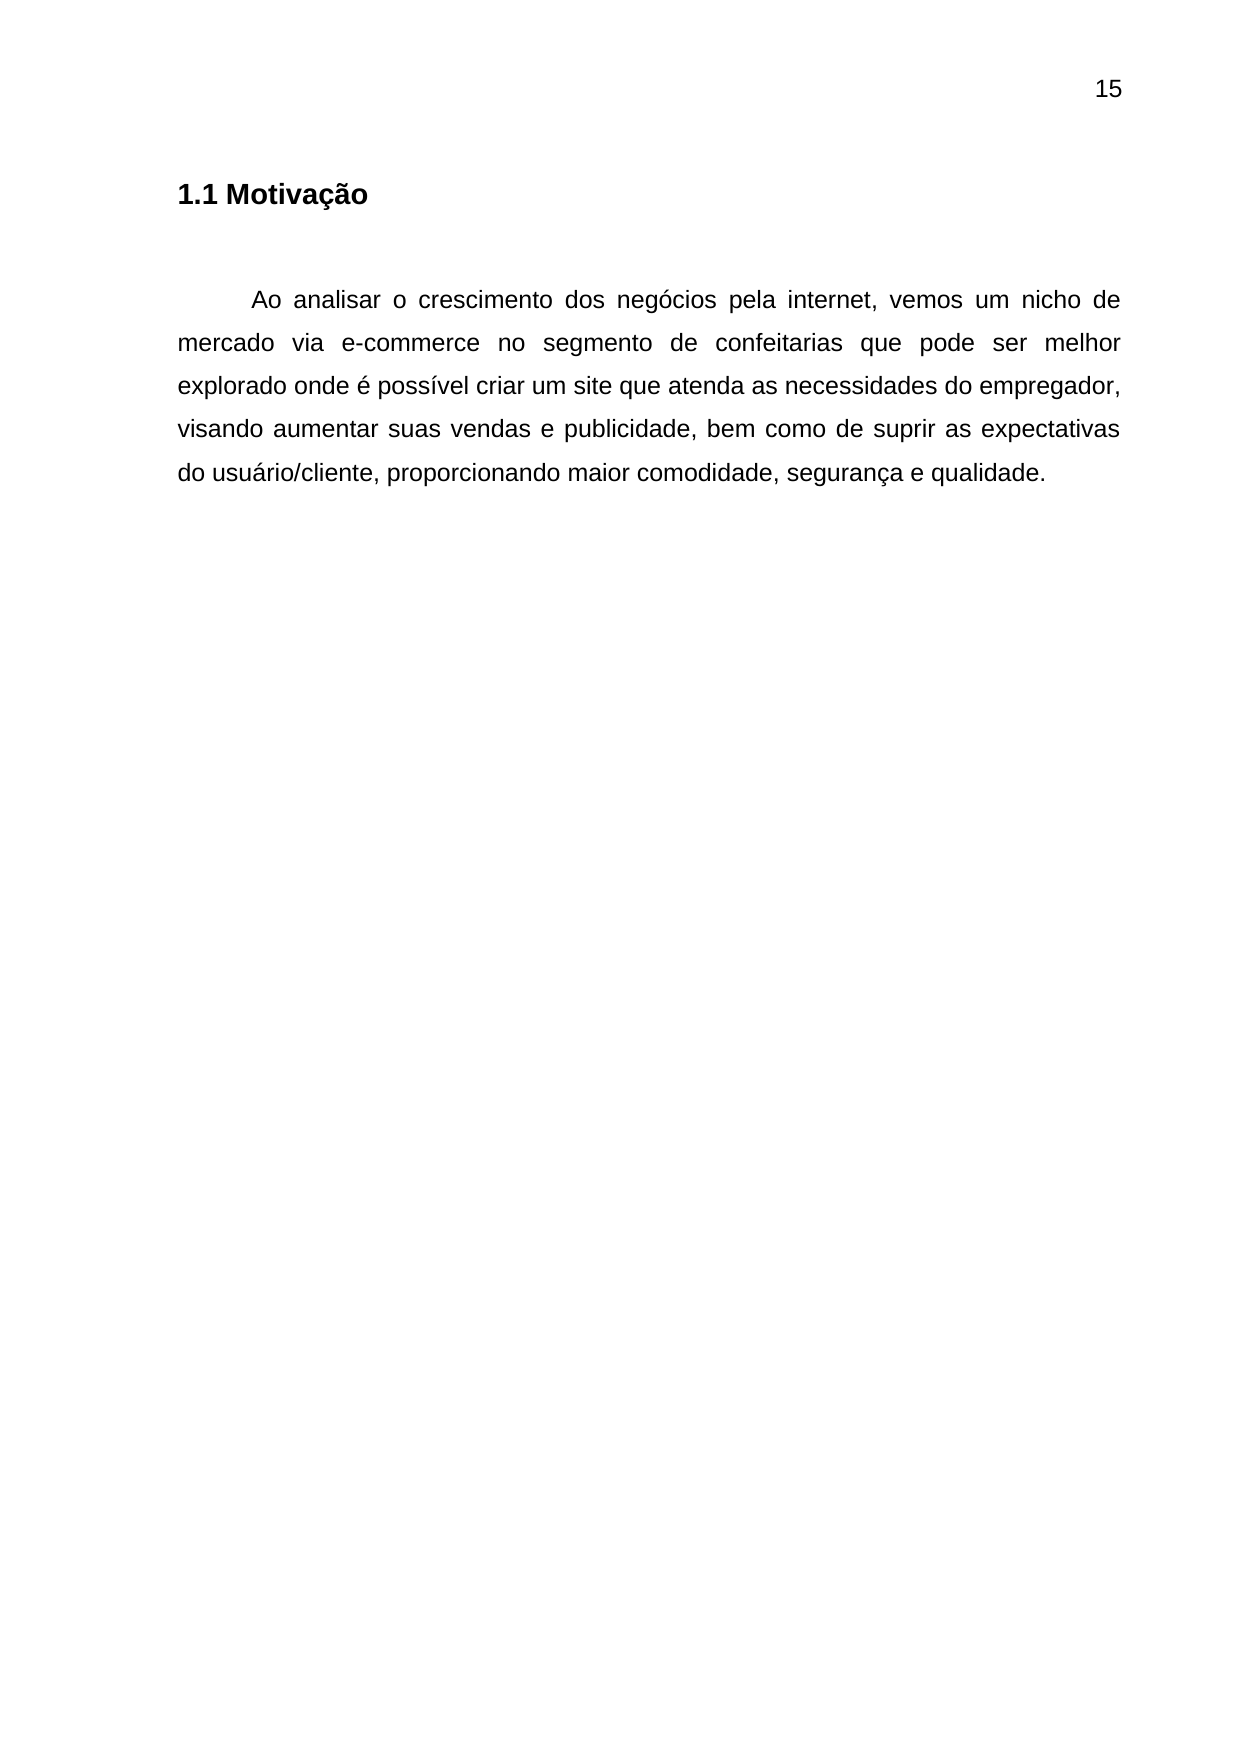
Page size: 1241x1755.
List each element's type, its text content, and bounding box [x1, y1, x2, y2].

subtitle 1.1 Motivação [177, 177, 1122, 211]
text Ao analisar o crescimento dos negócios pela internet, vemos um nicho de mercado via e-commerce no segmento de confeitarias que pode ser melhor explorado onde é possível criar um site que atenda as necessidades do empregador, visando aumentar suas vendas e publicidade, bem como de suprir as expectativas do usuário/cliente, proporcionando maior comodidade, segurança e qualidade. [177, 285, 1122, 486]
